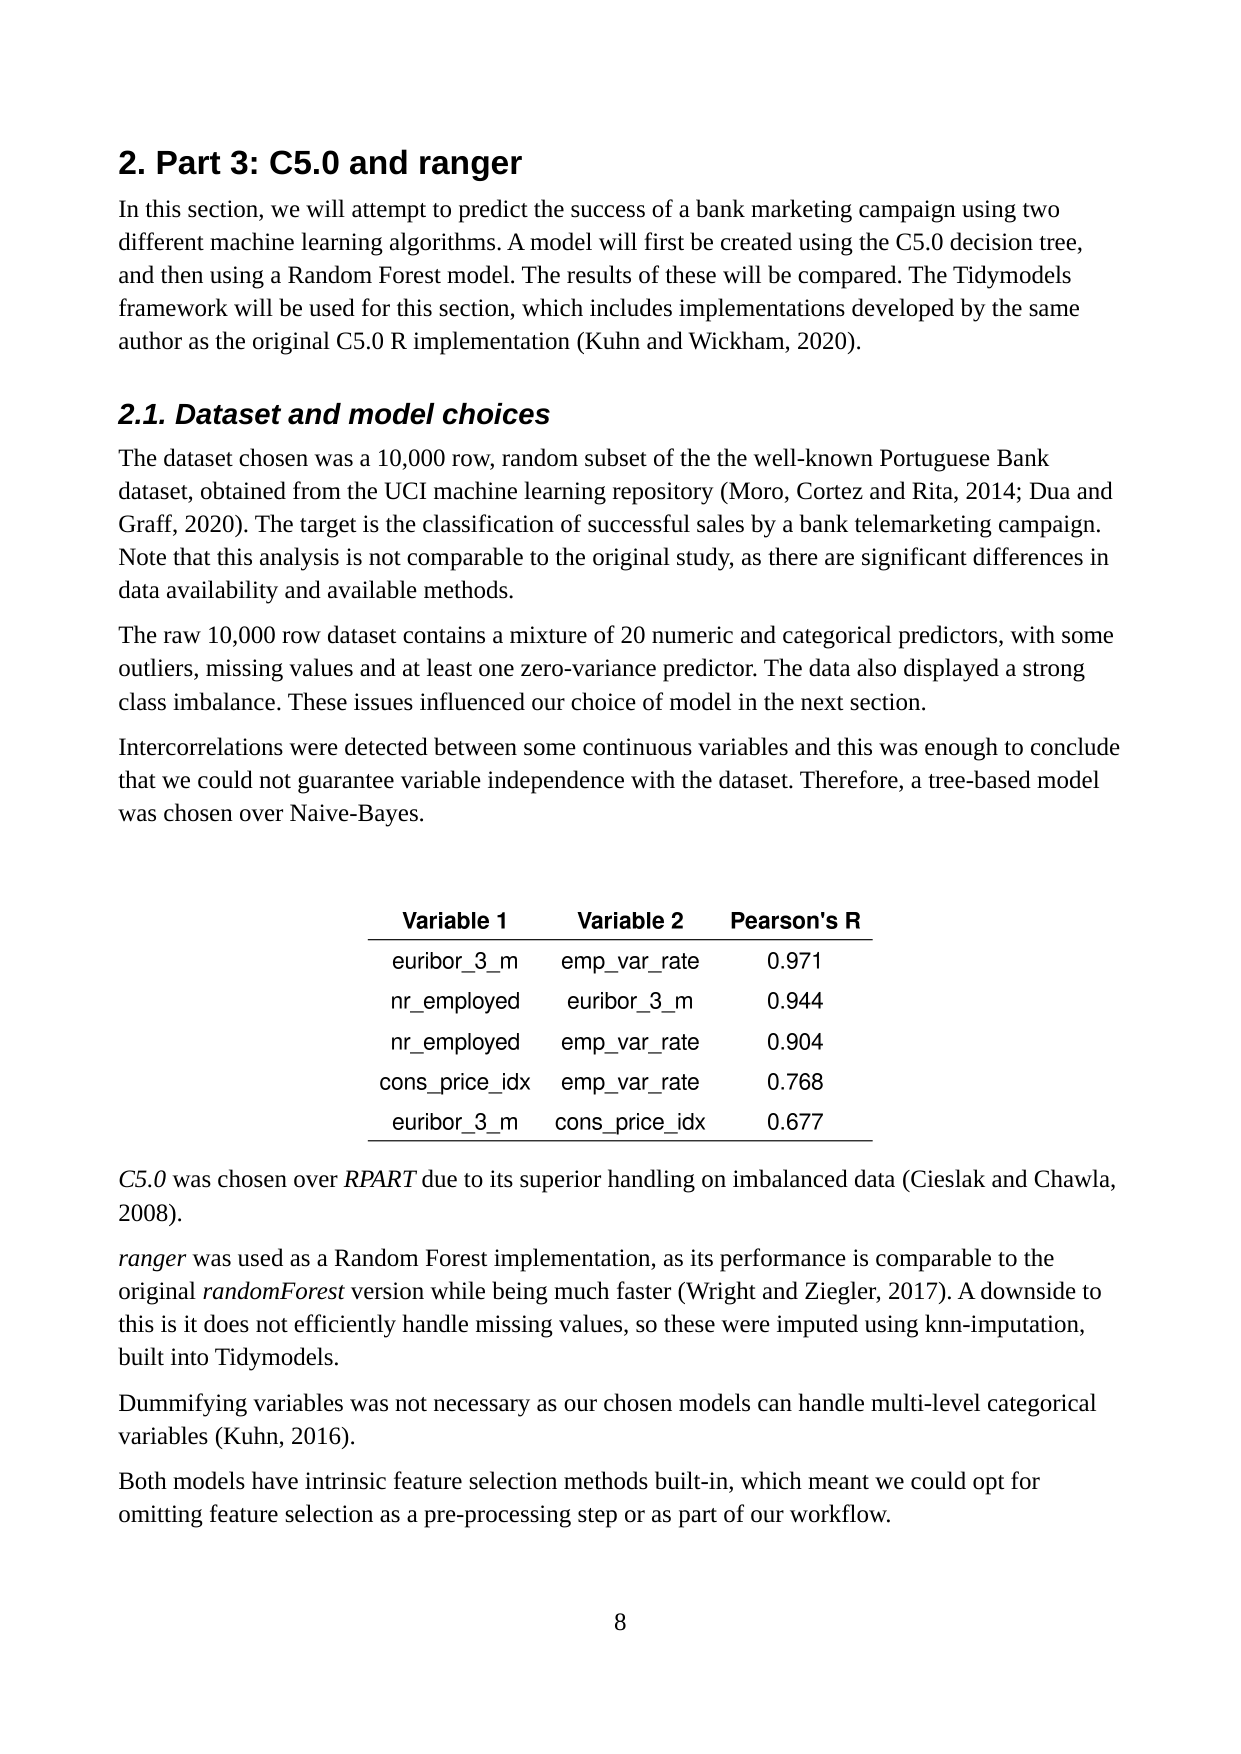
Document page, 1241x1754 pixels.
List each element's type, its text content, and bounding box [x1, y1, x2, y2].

text ranger was used as a Random Forest implementation, as its performance is comparable to the original randomForest version while being much faster (Wright and Ziegler, 2017). A downside to this is it does not efficiently handle missing values, so these were imputed using knn-imputation, built into Tidymodels. [118, 1243, 1122, 1371]
text The dataset chosen was a 10,000 row, random subset of the the well-known Portuguese Bank dataset, obtained from the UCI machine learning repository (Moro, Cortez and Rita, 2014; Dua and Graff, 2020). The target is the classification of successful sales by a bank telemarketing campaign. Note that this analysis is not comparable to the original study, as there are significant differences in data availability and available methods. [118, 443, 1122, 604]
subtitle Dataset and model choices [118, 397, 1122, 430]
text Both models have intrinsic feature selection methods built-in, which meant we could opt for omitting feature selection as a pre-processing step or as part of our workflow. [118, 1466, 1122, 1528]
subtitle Part 3: C5.0 and ranger [118, 143, 1122, 182]
text Dummifying variables was not necessary as our chosen models can handle multi-level categorical variables (Kuhn, 2016). [118, 1388, 1122, 1449]
text In this section, we will attempt to predict the success of a bank marketing campaign using two different machine learning algorithms. A model will first be created using the C5.0 decision tree, and then using a Random Forest model. The results of these will be compared. The Tidymodels framework will be used for this section, which includes implementations developed by the same author as the original C5.0 R implementation (Kuhn and Wickham, 2020). [118, 194, 1122, 355]
text The raw 10,000 row dataset contains a mixture of 20 numeric and categorical predictors, with some outliers, missing values and at least one zero-variance predictor. The data also displayed a strong class imbalance. These issues influenced our choice of model in the next section. [118, 621, 1122, 715]
text Intercorrelations were detected between some continuous variables and this was enough to conclude that we could not guarantee variable independence with the dataset. Therefore, a tree-based model was chosen over Naive-Bayes. [118, 732, 1122, 827]
text C5.0 was chosen over RPART due to its superior handling on imbalanced data (Cieslak and Chawla, 2008). [118, 889, 1122, 1226]
picture [344, 888, 895, 1161]
